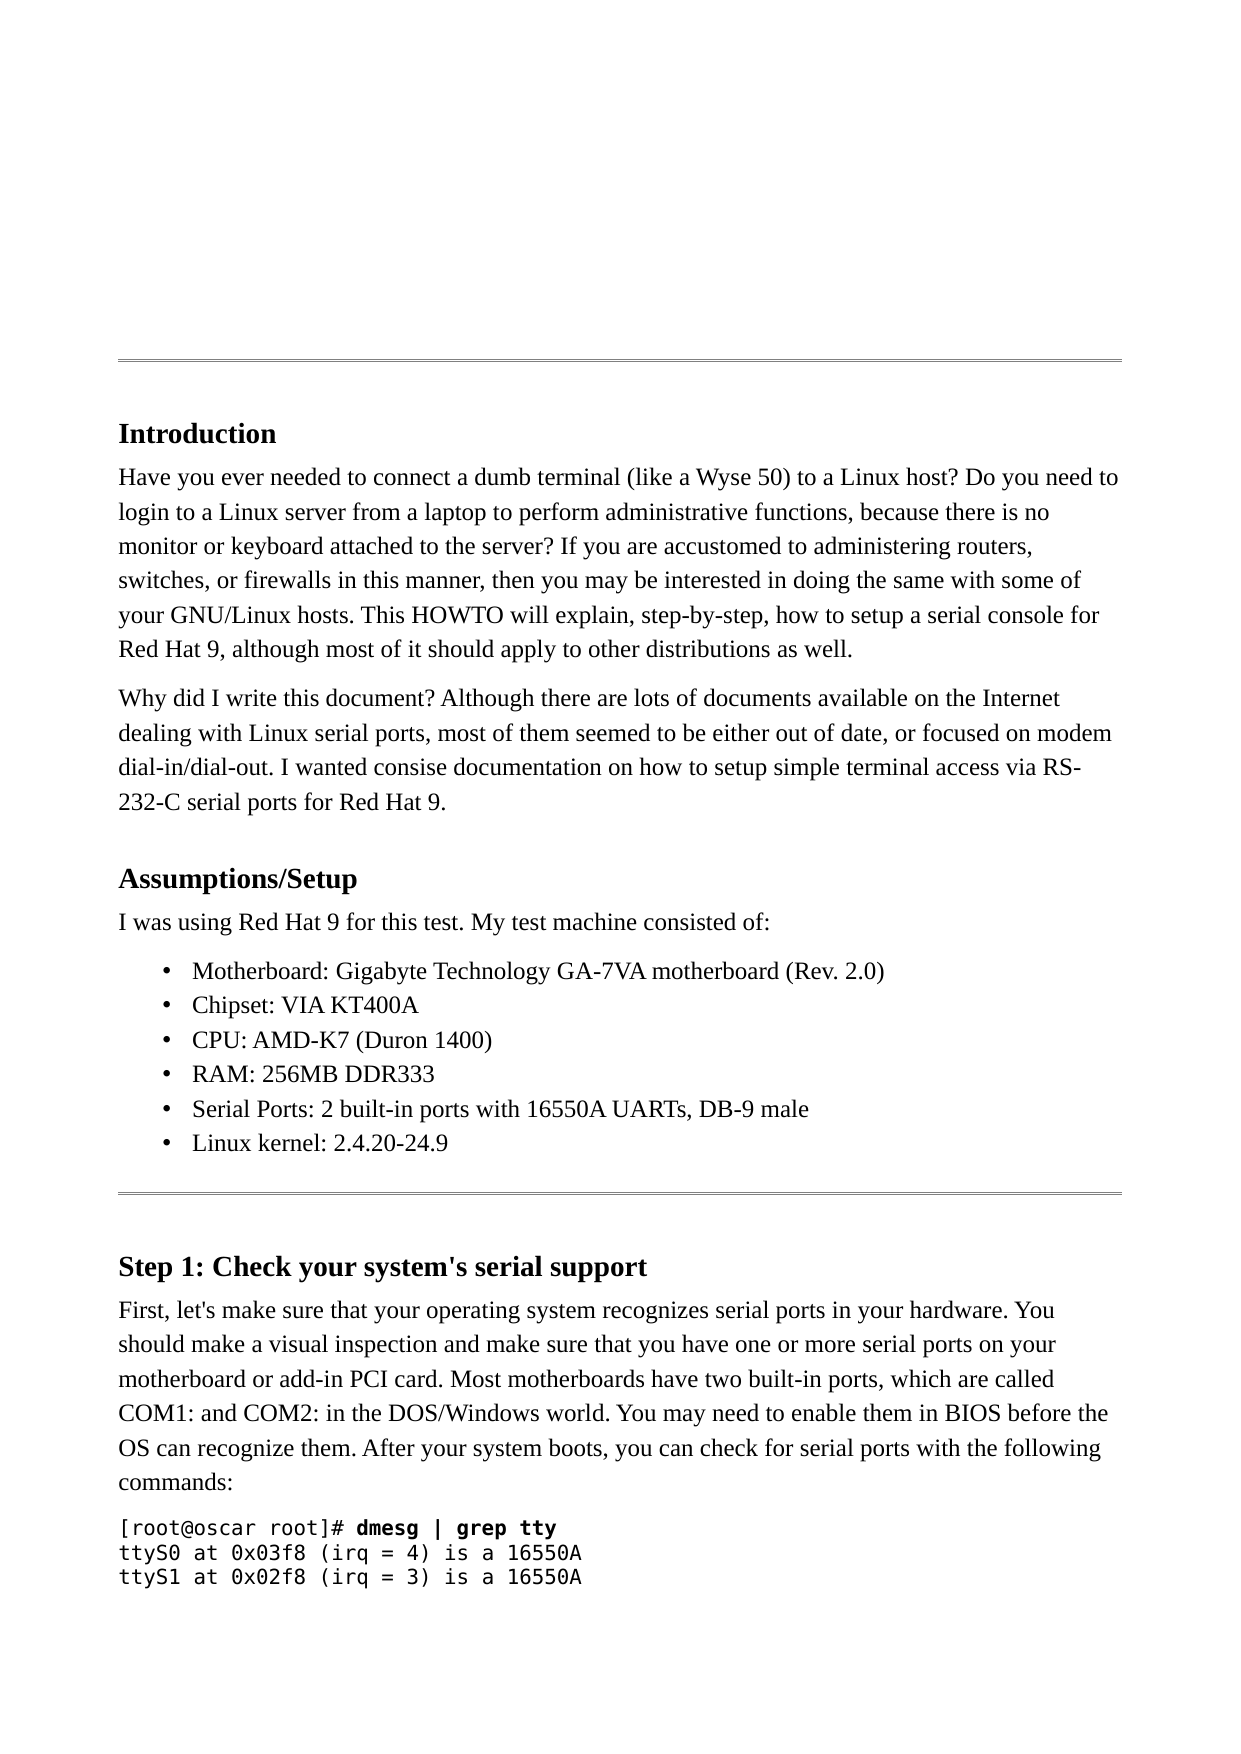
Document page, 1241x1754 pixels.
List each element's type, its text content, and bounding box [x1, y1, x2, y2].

list CPU: AMD-K7 (Duron 1400) [162, 1025, 1122, 1054]
list Chipset: VIA KT400A [162, 991, 1122, 1019]
text [root@oscar root]# dmesg | grep tty [118, 1516, 1122, 1541]
subtitle Assumptions/Setup [118, 861, 1122, 894]
list Motherboard: Gigabyte Technology GA-7VA motherboard (Rev. 2.0) [162, 956, 1122, 985]
text ttyS0 at 0x03f8 (irq = 4) is a 16550A [118, 1541, 1122, 1565]
text I was using Red Hat 9 for this test. My test machine consisted of: [118, 907, 1122, 936]
text ttyS1 at 0x02f8 (irq = 3) is a 16550A [118, 1565, 1122, 1589]
list Linux kernel: 2.4.20-24.9 [162, 1128, 1122, 1157]
subtitle Step 1: Check your system's serial support [118, 1249, 1122, 1282]
text Have you ever needed to connect a dumb terminal (like a Wyse 50) to a Linux host? Do you need to login to a Linux server from a laptop to perform administrative functions, because there is no monitor or keyboard attached to the server? If you are accustomed to administering routers, switches, or firewalls in this manner, then you may be interested in doing the same with some of your GNU/Linux hosts. This HOWTO will explain, step-by-step, how to setup a serial console for Red Hat 9, although most of it should apply to other distributions as well. [118, 462, 1122, 663]
text First, let's make sure that your operating system recognizes serial ports in your hardware. You should make a visual inspection and make sure that you have one or more serial ports on your motherboard or add-in PCI card. Most motherboards have two built-in ports, which are called COM1: and COM2: in the DOS/Windows world. You may need to enable them in BIOS before the OS can recognize them. After your system boots, you can check for serial ports with the following commands: [118, 1295, 1122, 1496]
subtitle Introduction [118, 416, 1122, 449]
list Serial Ports: 2 built-in ports with 16550A UARTs, DB-9 male [162, 1094, 1122, 1123]
text Why did I write this document? Although there are lots of documents available on the Internet dealing with Linux serial ports, most of them seemed to be either out of date, or focused on modem dial-in/dial-out. I wanted consise documentation on how to setup simple terminal access via RS-232-C serial ports for Red Hat 9. [118, 683, 1122, 816]
list RAM: 256MB DDR333 [162, 1059, 1122, 1088]
